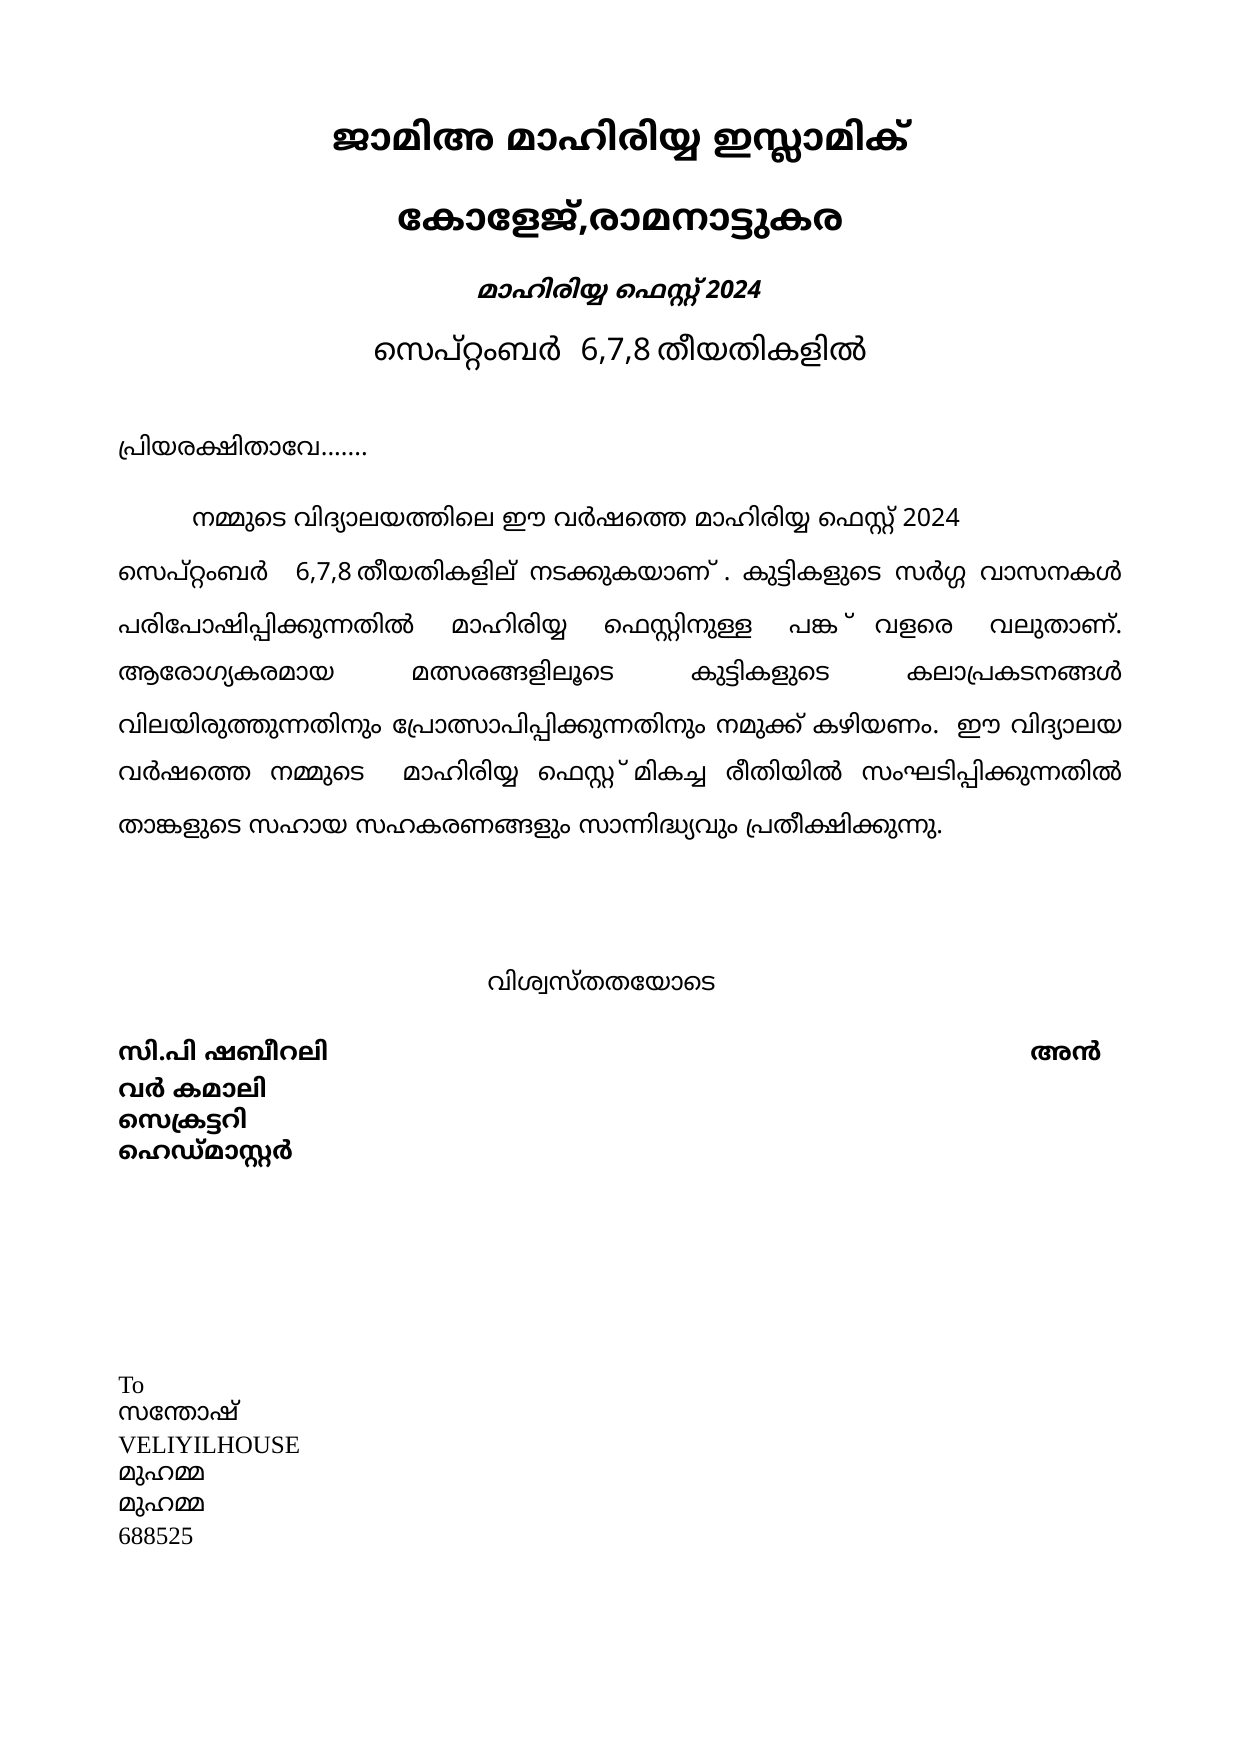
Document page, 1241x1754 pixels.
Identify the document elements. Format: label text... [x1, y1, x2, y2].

text To [118, 1370, 1122, 1399]
text പ്രിയരക്ഷിതാവേ....... [118, 429, 1122, 465]
text സെപ്റ്റംബര്‍ 6,7,8തീയതികളില്‍‍ നടക്കുകയാണ് . കുട്ടികളുടെ സര്‍ഗ്ഗ വാസനകള്‍ പരിപോഷിപ്പിക്കുന്നതില്‍ മാഹിരിയ്യ ഫെസ്റ്റിനുള്ള പങ്ക് വളരെ വലുതാണ്. ആരോഗ്യകരമായ മത്സരങ്ങളിലൂടെ കുട്ടികളുടെ കലാപ്രകടനങ്ങള്‍ വിലയിരുത്തുന്നതിനും പ്രോത്സാപിപ്പിക്കുന്നതിനും നമുക്ക് കഴിയണം. ഈ വിദ്യാലയ വര്‍ഷത്തെ നമ്മുടെ മാഹിരിയ്യ ഫെസ്റ്റ് മികച്ച രീതിയില്‍ സംഘടിപ്പിക്കുന്നതില്‍ താങ്കളുടെ സഹായ സഹകരണങ്ങളും സാന്നിദ്ധ്യവും പ്രതീക്ഷിക്കുന്നു. [118, 554, 1122, 843]
text നമ്മുടെ വിദ്യാലയത്തിലെ ഈ വര്‍ഷത്തെ മാഹിരിയ്യ ഫെസ്റ്റ് 2024 [118, 499, 1122, 536]
text മുഹമ്മ [118, 1490, 1122, 1521]
text വിശ്വസ്തതയോടെ [118, 964, 1122, 1000]
text സെപ്റ്റംബര്‍ 6,7,8തീയതികളില്‍ [118, 327, 1122, 372]
text VELIYILHOUSE [118, 1430, 1122, 1459]
text സന്തോഷ്‌ [118, 1399, 1122, 1430]
text മാഹിരിയ്യ ഫെസ്റ്റ് 2024 [118, 272, 1122, 308]
text മുഹമ്മ [118, 1459, 1122, 1490]
text സി.പി ഷബീറലി‍ അന്‍വ‍‍ര്‍ കമാലി ‍ [118, 1034, 1122, 1107]
text 688525 [118, 1521, 1122, 1550]
text സെക്രട്ടറി ഹെഡ്‌മാസ്റ്റര്‍ [118, 1107, 1122, 1169]
text ‌‌ [118, 896, 1122, 929]
text ജാമിഅ മാഹിരിയ്യ ഇസ്ലാമിക് കോളേജ്,രാമനാട്ടുകര [118, 118, 1122, 245]
